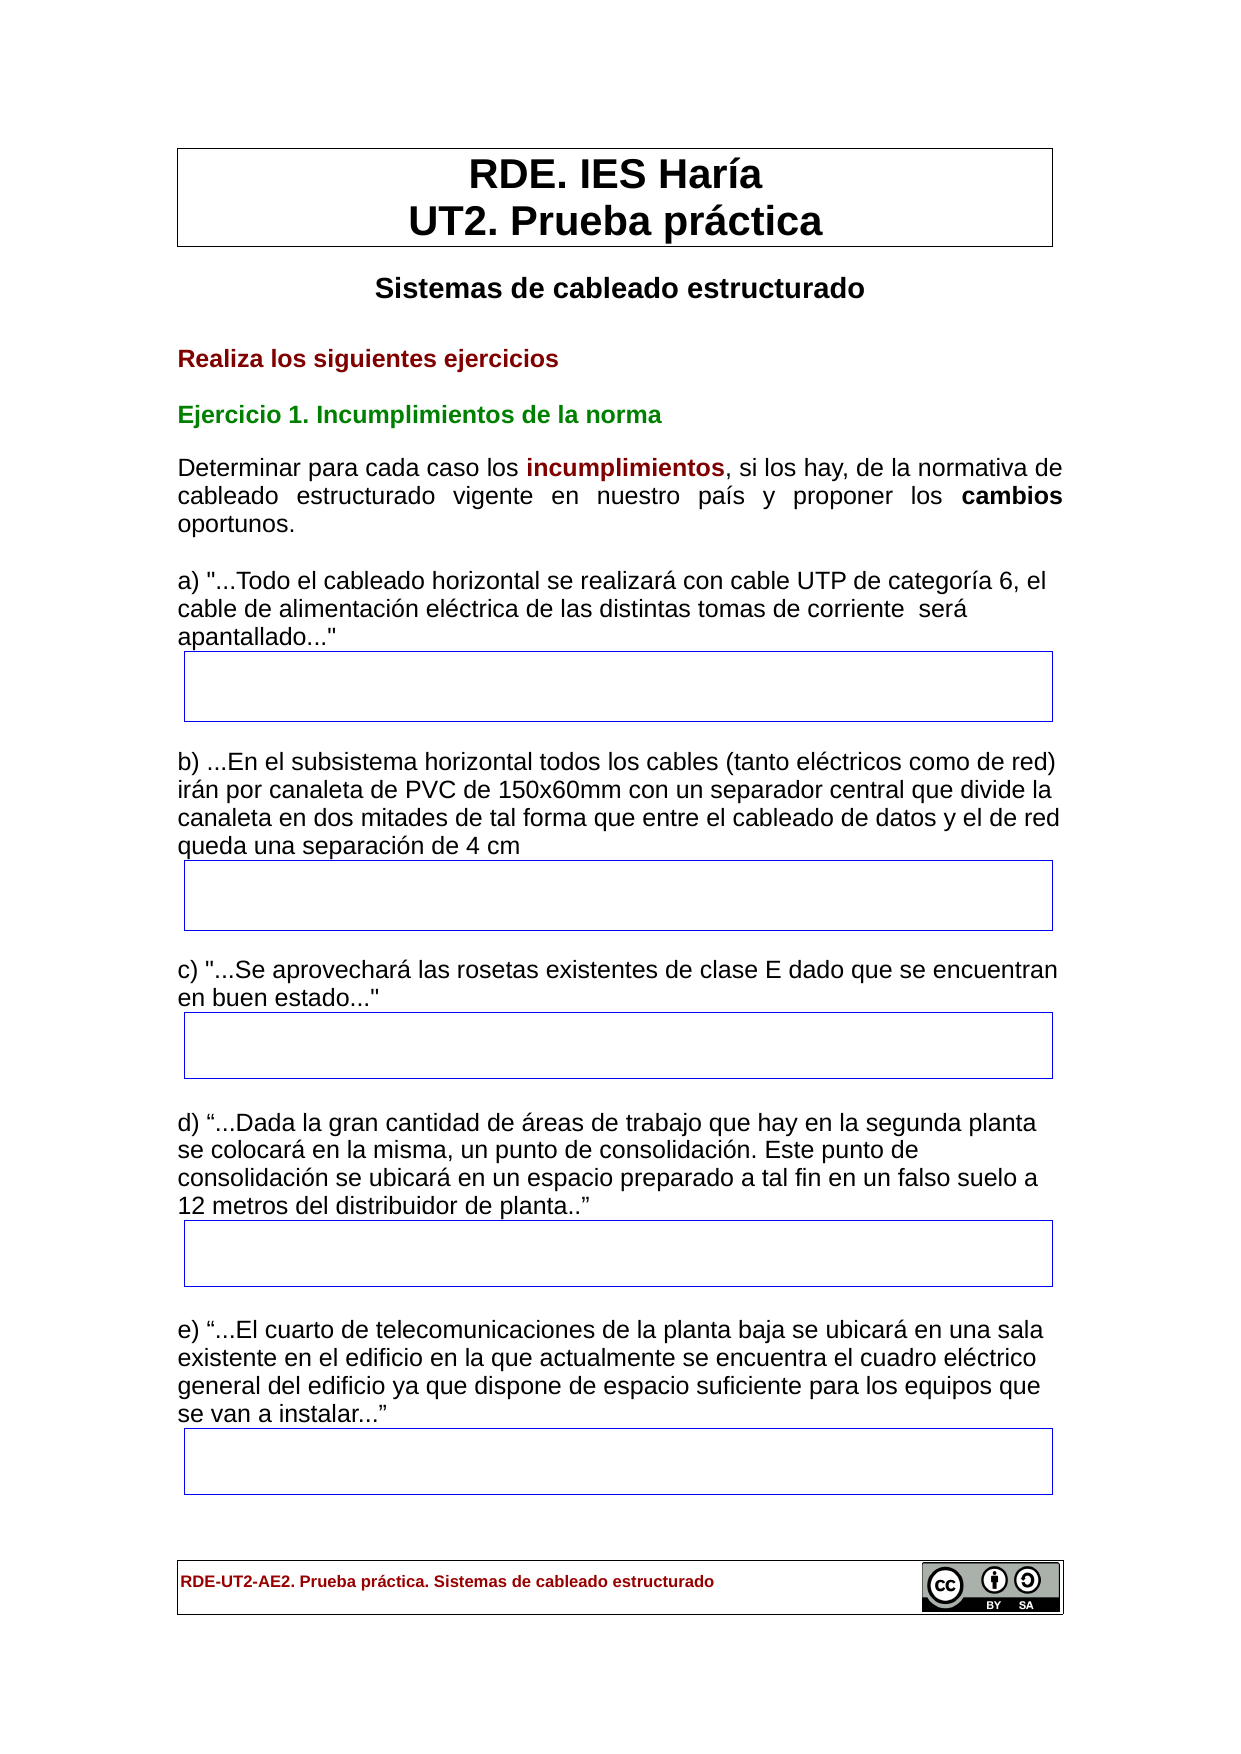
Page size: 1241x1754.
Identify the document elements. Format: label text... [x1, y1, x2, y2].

table_header [185, 861, 1052, 930]
text Determinar para cada caso los incumplimientos, si los hay, de la normativa de cableado estructurado vigente en nuestro país y proponer los cambios oportunos. [177, 454, 1063, 538]
table_header [185, 1221, 1052, 1286]
text d) “...Dada la gran cantidad de áreas de trabajo que hay en la segunda planta se colocará en la misma, un punto de consolidación. Este punto de consolidación se ubicará en un espacio preparado a tal fin en un falso suelo a 12 metros del distribuidor de planta..” [177, 1108, 1063, 1220]
picture [922, 1562, 1060, 1612]
table_header [185, 1013, 1052, 1078]
subtitle Sistemas de cableado estructurado [177, 272, 1063, 304]
text b) ...En el subsistema horizontal todos los cables (tanto eléctricos como de red) irán por canaleta de PVC de 150x60mm con un separador central que divide la canaleta en dos mitades de tal forma que entre el cableado de datos y el de red queda una separación de 4 cm [177, 748, 1063, 859]
table_header [185, 652, 1052, 721]
text Realiza los siguientes ejercicios [177, 345, 1063, 373]
text c) "...Se aprovechará las rosetas existentes de clase E dado que se encuentran en buen estado..." [177, 956, 1063, 1012]
text a) "...Todo el cableado horizontal se realizará con cable UTP de categoría 6, el cable de alimentación eléctrica de las distintas tomas de corriente será apantallado..." [177, 567, 1063, 651]
text RDE. IES Haría [178, 149, 1052, 194]
text e) “...El cuarto de telecomunicaciones de la planta baja se ubicará en una sala existente en el edificio en la que actualmente se encuentra el cuadro eléctrico general del edificio ya que dispone de espacio suficiente para los equipos que se van a instalar...” [177, 1316, 1063, 1428]
text Ejercicio 1. Incumplimientos de la norma [177, 401, 1063, 429]
table_header [185, 1429, 1052, 1494]
text UT2. Prueba práctica [178, 194, 1052, 246]
